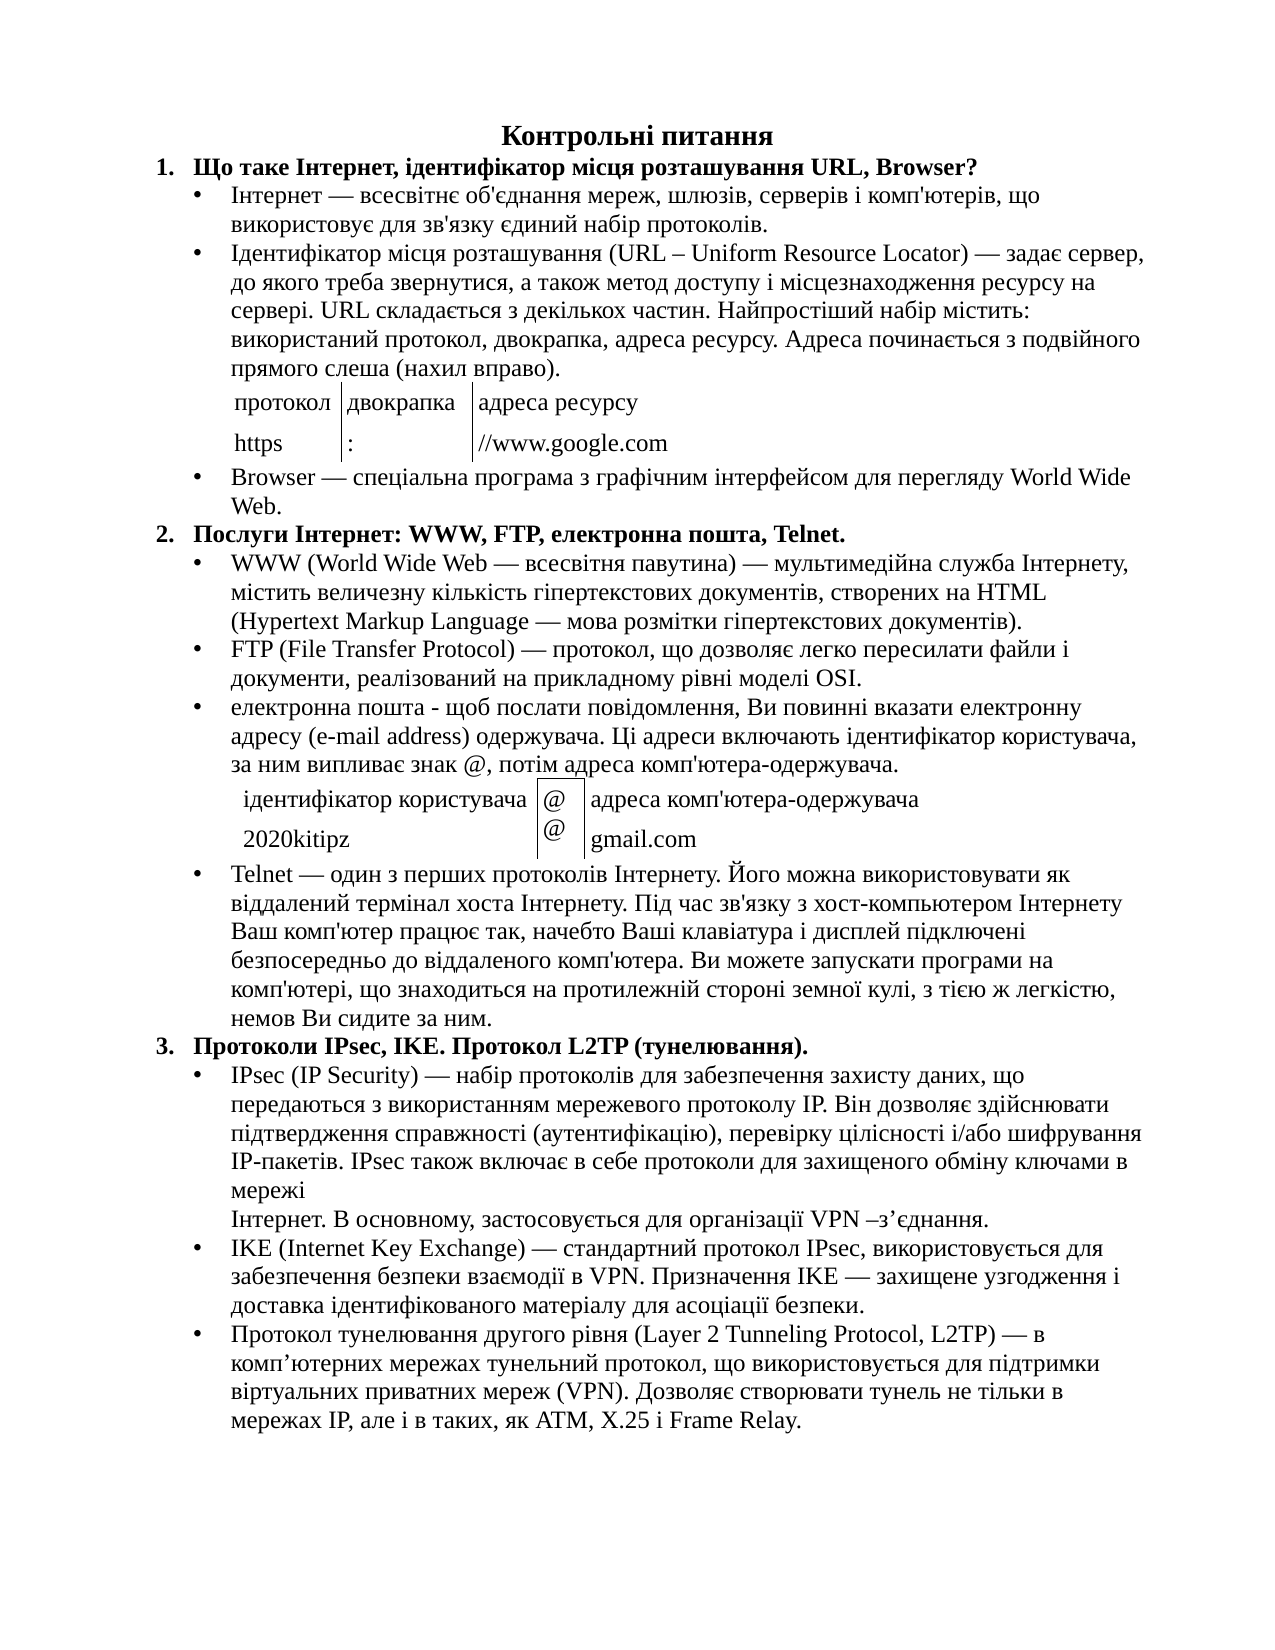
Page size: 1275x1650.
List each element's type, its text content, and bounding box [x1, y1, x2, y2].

list Telnet — один з перших протоколів Інтернету. Його можна використовувати як віддалений термінал хоста Інтернету. Під час зв'язку з хост-компьютером Інтернету Ваш комп'ютер працює так, начебто Ваші клавіатура і дисплей підключені безпосередньо до віддаленого комп'ютера. Ви можете запускати програми на комп'ютері, що знаходиться на протилежній стороні земної кулі, з тією ж легкістю, немов Ви сидите за ним. [193, 859, 1157, 1031]
table_header двокрапка [342, 382, 472, 422]
list FTP (File Transfer Protocol) — протокол, що дозволяє легко пересилати файли і документи, реалізований на прикладному рівні моделі OSI. [193, 634, 1157, 692]
table_header адреса комп'ютера-одержувача [585, 778, 931, 819]
table_cell https [228, 422, 341, 462]
table_cell //www.google.com [473, 422, 678, 462]
list Послуги Інтернет: WWW, FTP, електронна пошта, Telnet. [156, 519, 1157, 548]
list IPsec (IP Security) — набір протоколів для забезпечення захисту даних, що передаються з використанням мережевого протоколу IP. Він дозволяє здійснювати підтвердження справжності (аутентифікацію), перевірку цілісності і/або шифрування IP-пакетів. IPsec також включає в себе протоколи для захищеного обміну ключами в мережі [193, 1060, 1157, 1204]
table_header @ @ [538, 779, 584, 859]
list Протокол тунелювання другого рівня (Layer 2 Tunneling Protocol, L2TP) — в комп’ютерних мережах тунельний протокол, що використовується для підтримки віртуальних приватних мереж (VPN). Дозволяє створювати тунель не тільки в мережах IP, але і в таких, як ATM, X.25 і Frame Relay. [193, 1319, 1157, 1434]
list Що таке Інтернет, ідентифікатор місця розташування URL, Browser? [156, 152, 1157, 180]
table_header протокол [228, 382, 341, 422]
table_header ідентифікатор користувача [237, 778, 537, 819]
table_cell : [342, 422, 472, 462]
list Протоколи IPsec, IKE. Протокол L2TP (тунелювання). [156, 1031, 1157, 1060]
list IKE (Internet Key Exchange) — стандартний протокол IPsec, використовується для забезпечення безпеки взаємодії в VPN. Призначення IKE — захищене узгодження і доставка ідентифікованого матеріалу для асоціації безпеки. [193, 1233, 1157, 1319]
list Ідентифікатор місця розташування (URL – Uniform Resource Locator) — задає сервер, до якого треба звернутися, а також метод доступу і місцезнаходження ресурсу на сервері. URL складається з декількох частин. Найпростіший набір містить: використаний протокол, двокрапка, адреса ресурсу. Адреса починається з подвійного прямого слеша (нахил вправо). [193, 238, 1157, 382]
list WWW (World Wide Web — всесвітня павутина) — мультимедійна служба Інтернету, містить величезну кількість гіпертекстових документів, створених на HTML (Hypertext Markup Language — мова розмітки гіпертекстових документів). [193, 548, 1157, 634]
table_header адреса ресурсу [473, 382, 678, 422]
table_cell gmail.com [585, 819, 931, 859]
table_cell 2020kitipz [237, 819, 537, 859]
list Інтернет. В основному, застосовується для організації VPN –з’єднання. [193, 1204, 1157, 1233]
text Контрольні питання [118, 118, 1157, 152]
list електронна пошта - щоб послати повідомлення, Ви повинні вказати електронну адресу (e-mail address) одержувача. Ці адреси включають ідентифікатор користувача, за ним випливає знак @, потім адреса комп'ютера-одержувача. [193, 692, 1157, 778]
list Інтернет — всесвітнє об'єднання мереж, шлюзів, серверів і комп'ютерів, що використовує для зв'язку єдиний набір протоколів. [193, 180, 1157, 238]
list Browser — спеціальна програма з графічним інтерфейсом для перегляду World Wide Web. [193, 462, 1157, 519]
